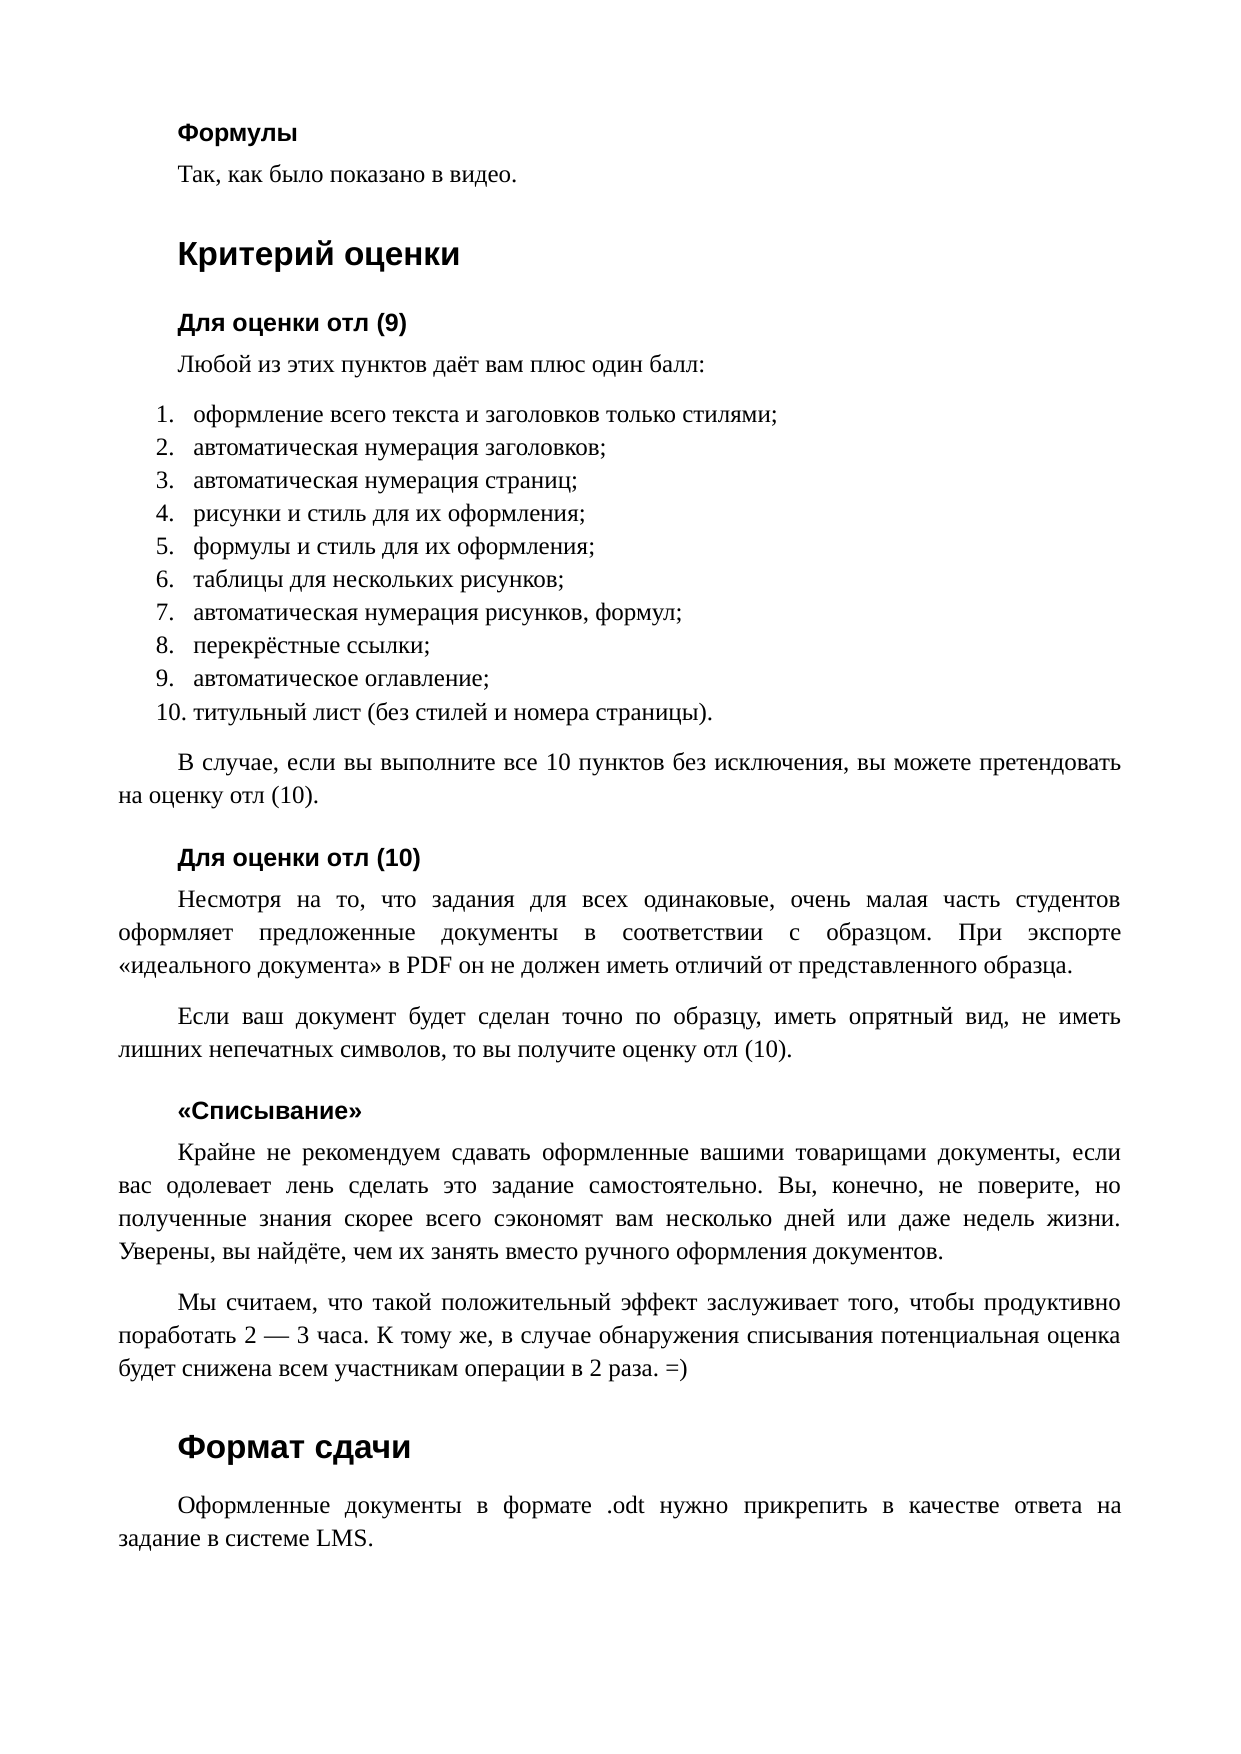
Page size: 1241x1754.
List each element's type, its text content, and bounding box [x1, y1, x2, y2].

text Крайне не рекомендуем сдавать оформленные вашими товарищами документы, если вас одолевает лень сделать это задание самостоятельно. Вы, конечно, не поверите, но полученные знания скорее всего сэкономят вам несколько дней или даже недель жизни. Уверены, вы найдёте, чем их занять вместо ручного оформления документов. [118, 1137, 1122, 1265]
list титульный лист (без стилей и номера страницы). [156, 697, 1122, 725]
list таблицы для нескольких рисунков; [156, 564, 1122, 593]
text Если ваш документ будет сделан точно по образцу, иметь опрятный вид, не иметь лишних непечатных символов, то вы получите оценку отл (10). [118, 1001, 1122, 1062]
text Мы считаем, что такой положительный эффект заслуживает того, чтобы продуктивно поработать 2 — 3 часа. К тому же, в случае обнаружения списывания потенциальная оценка будет снижена всем участникам операции в 2 раза. =) [118, 1287, 1122, 1382]
list автоматическая нумерация заголовков; [156, 432, 1122, 461]
subtitle Для оценки отл (10) [118, 843, 1122, 872]
text Несмотря на то, что задания для всех одинаковые, очень малая часть студентов оформляет предложенные документы в соответствии с образцом. При экспорте «идеального документа» в PDF он не должен иметь отличий от представленного образца. [118, 884, 1122, 979]
subtitle «Списывание» [118, 1096, 1122, 1125]
text В случае, если вы выполните все 10 пунктов без исключения, вы можете претендовать на оценку отл (10). [118, 747, 1122, 809]
list перекрёстные ссылки; [156, 631, 1122, 659]
text Оформленные документы в формате .odt нужно прикрепить в качестве ответа на задание в системе LMS. [118, 1490, 1122, 1551]
subtitle Для оценки отл (9) [118, 307, 1122, 336]
list автоматическая нумерация рисунков, формул; [156, 597, 1122, 626]
list рисунки и стиль для их оформления; [156, 498, 1122, 527]
subtitle Формат сдачи [118, 1428, 1122, 1466]
subtitle Критерий оценки [118, 234, 1122, 272]
list автоматическая нумерация страниц; [156, 465, 1122, 494]
list формулы и стиль для их оформления; [156, 531, 1122, 560]
text Так, как было показано в видео. [118, 159, 1122, 188]
list автоматическое оглавление; [156, 663, 1122, 692]
subtitle Формулы [118, 118, 1122, 147]
list оформление всего текста и заголовков только стилями; [156, 399, 1122, 428]
text Любой из этих пунктов даёт вам плюс один балл: [118, 349, 1122, 377]
